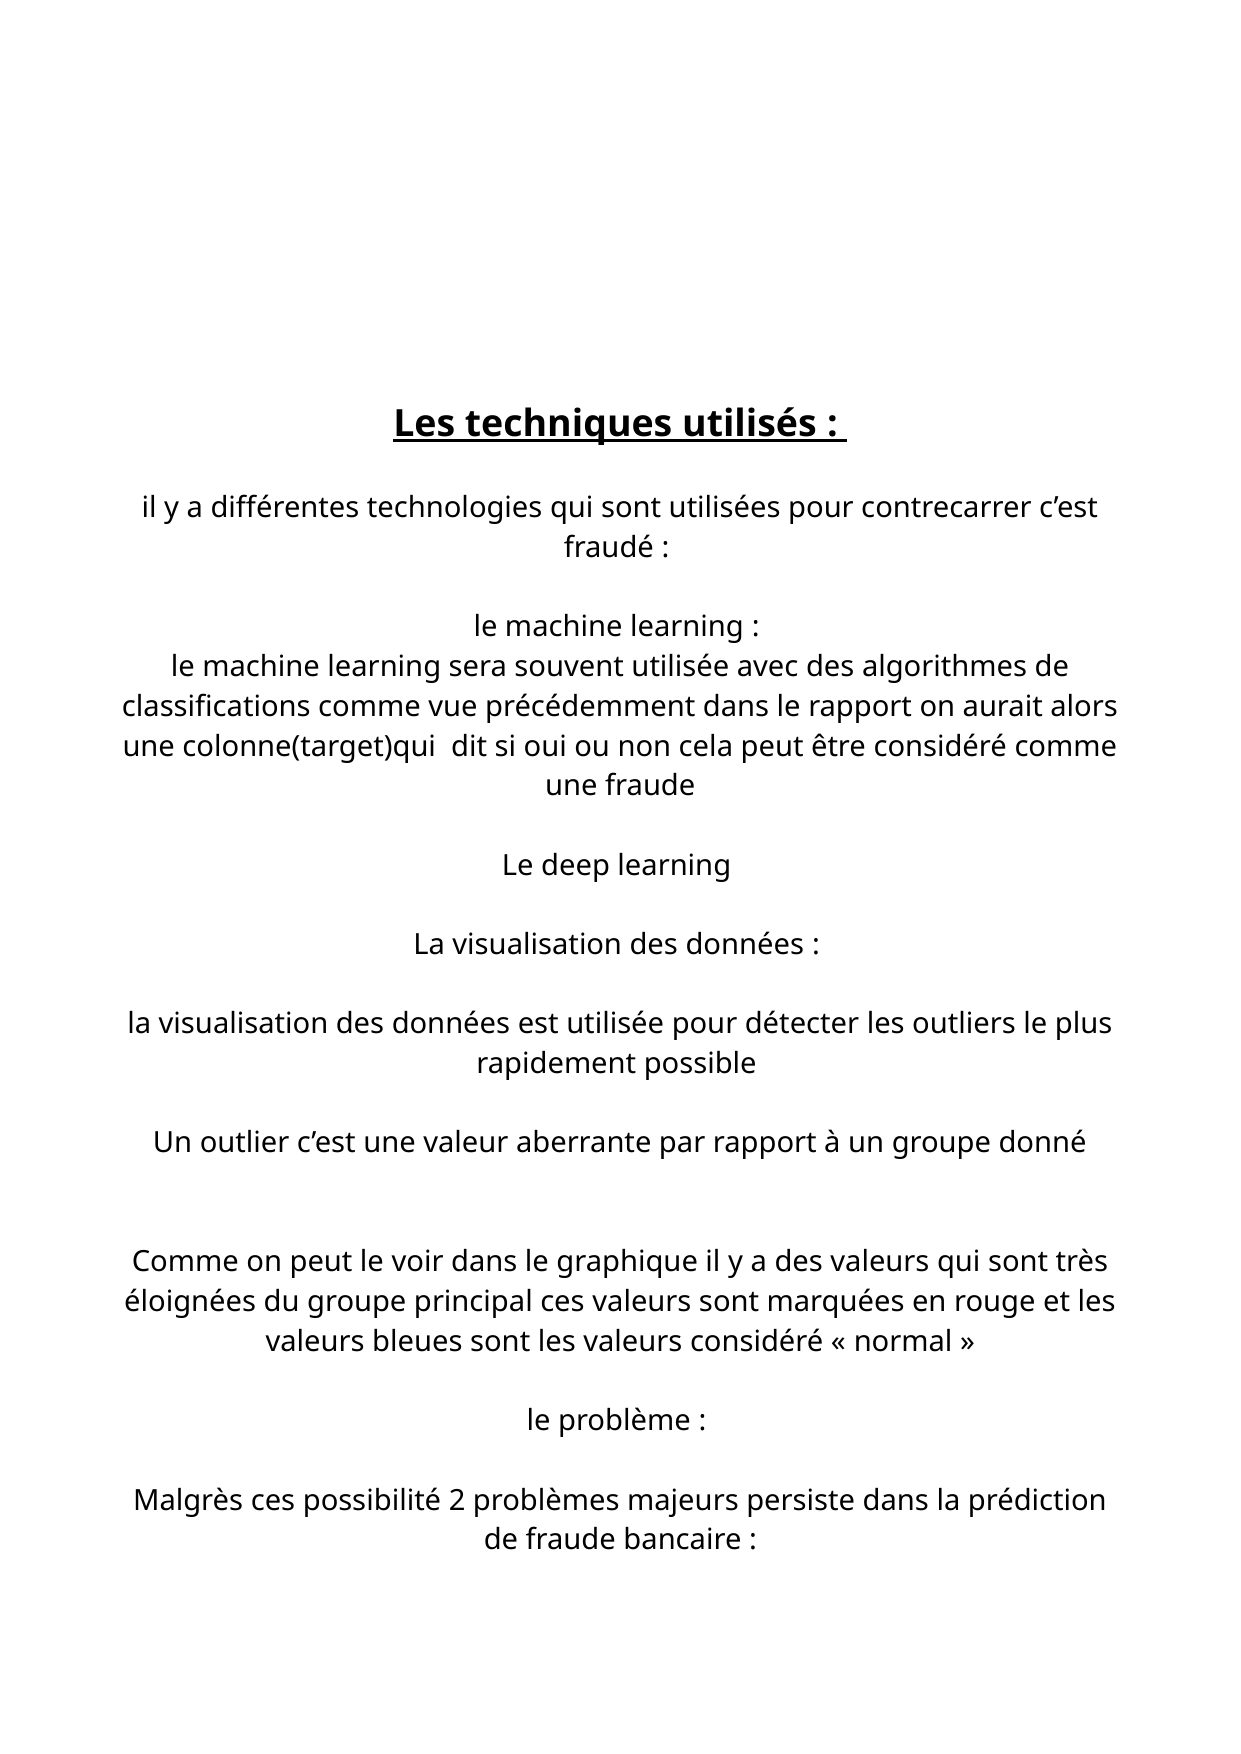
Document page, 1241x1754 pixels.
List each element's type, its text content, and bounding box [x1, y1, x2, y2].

text Les techniques utilisés : [118, 396, 1122, 447]
text le problème : [118, 1399, 1122, 1439]
text La visualisation des données : [118, 923, 1122, 963]
text Comme on peut le voir dans le graphique il y a des valeurs qui sont très éloignées du groupe principal ces valeurs sont marquées en rouge et les valeurs bleues sont les valeurs considéré « normal » [118, 1241, 1122, 1360]
text le machine learning : [118, 606, 1122, 645]
text Un outlier c’est une valeur aberrante par rapport à un groupe donné [118, 1122, 1122, 1161]
text il y a différentes technologies qui sont utilisées pour contrecarrer c’est fraudé : [118, 487, 1122, 566]
text Le deep learning [118, 844, 1122, 883]
text la visualisation des données est utilisée pour détecter les outliers le plus rapidement possible [118, 1003, 1122, 1082]
text le machine learning sera souvent utilisée avec des algorithmes de classifications comme vue précédemment dans le rapport on aurait alors une colonne(target)qui dit si oui ou non cela peut être considéré comme une fraude [118, 645, 1122, 804]
text Malgrès ces possibilité 2 problèmes majeurs persiste dans la prédiction de fraude bancaire : [118, 1479, 1122, 1558]
